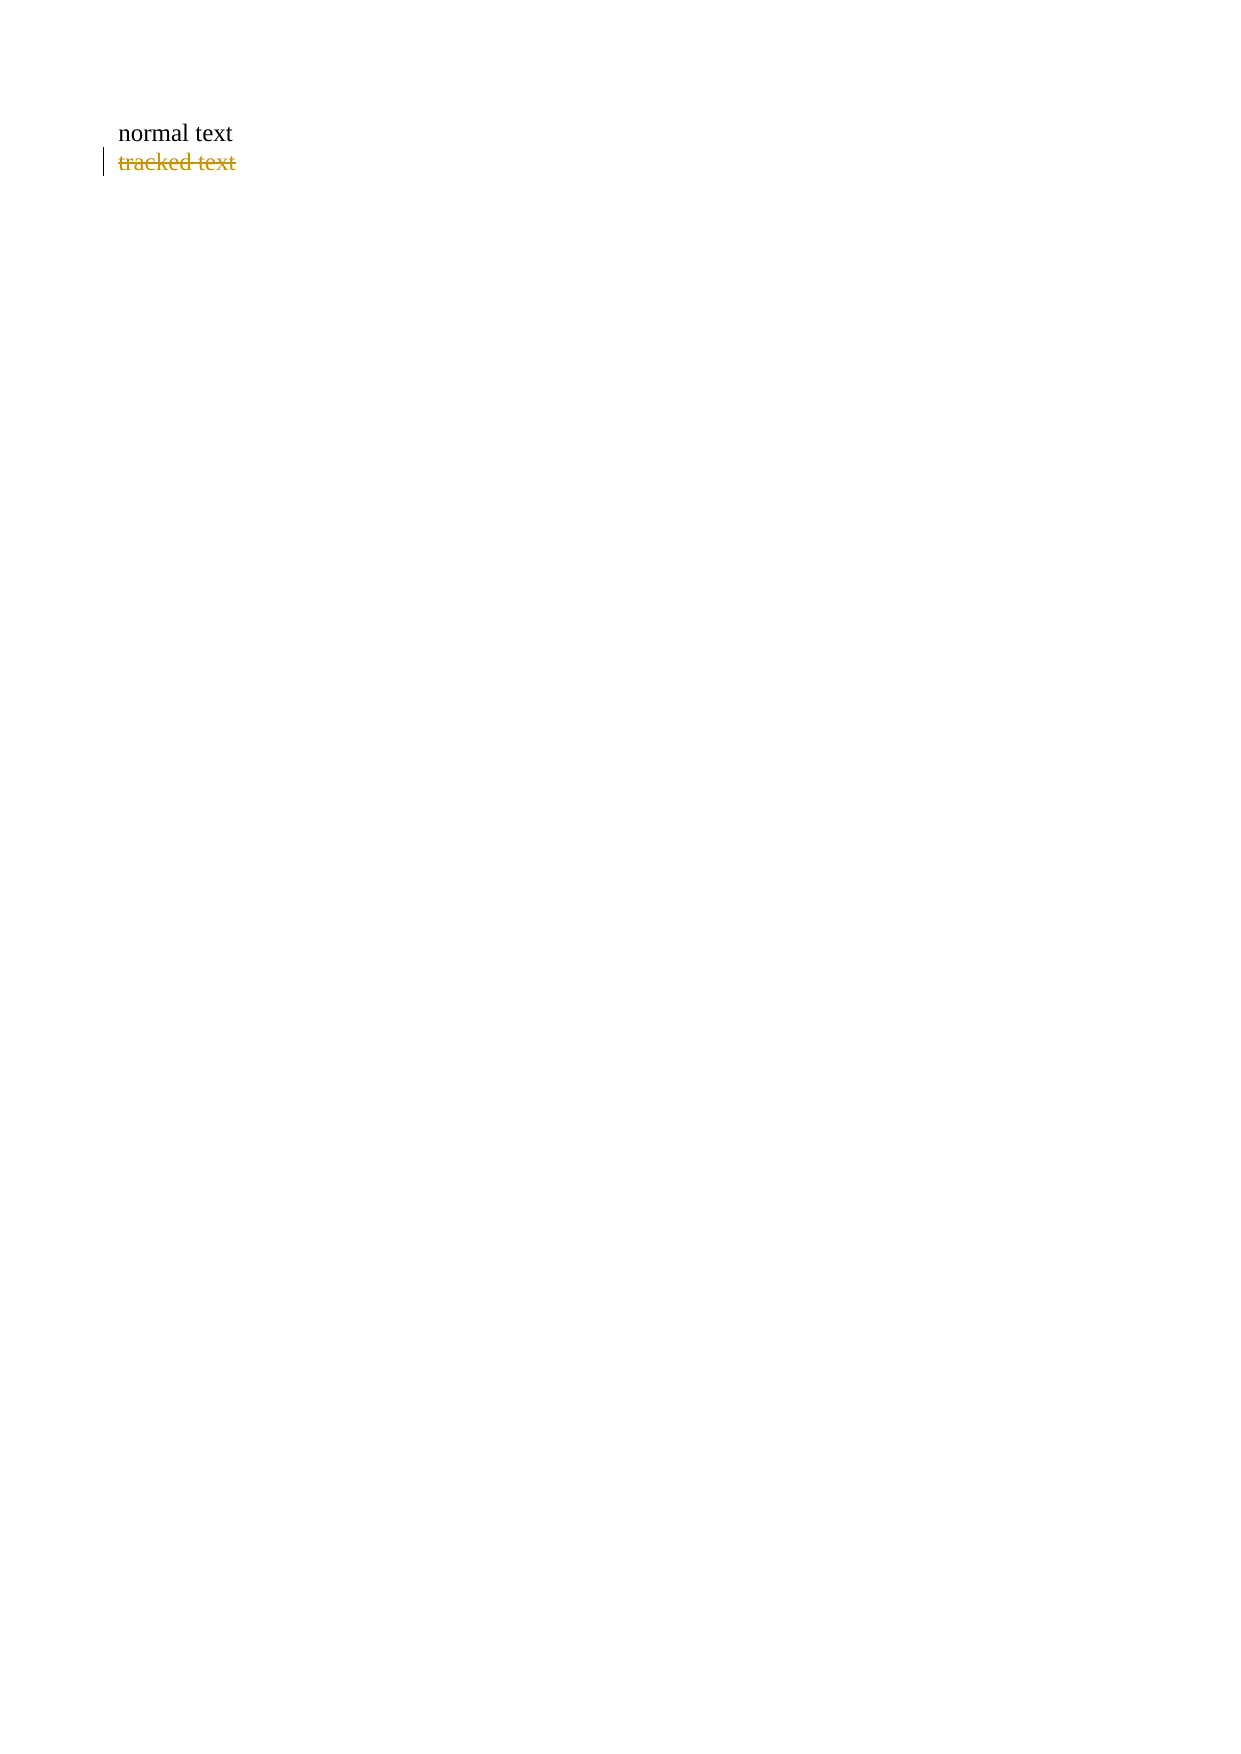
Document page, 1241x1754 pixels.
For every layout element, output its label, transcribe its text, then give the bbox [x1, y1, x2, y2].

text normal text [118, 118, 1122, 147]
